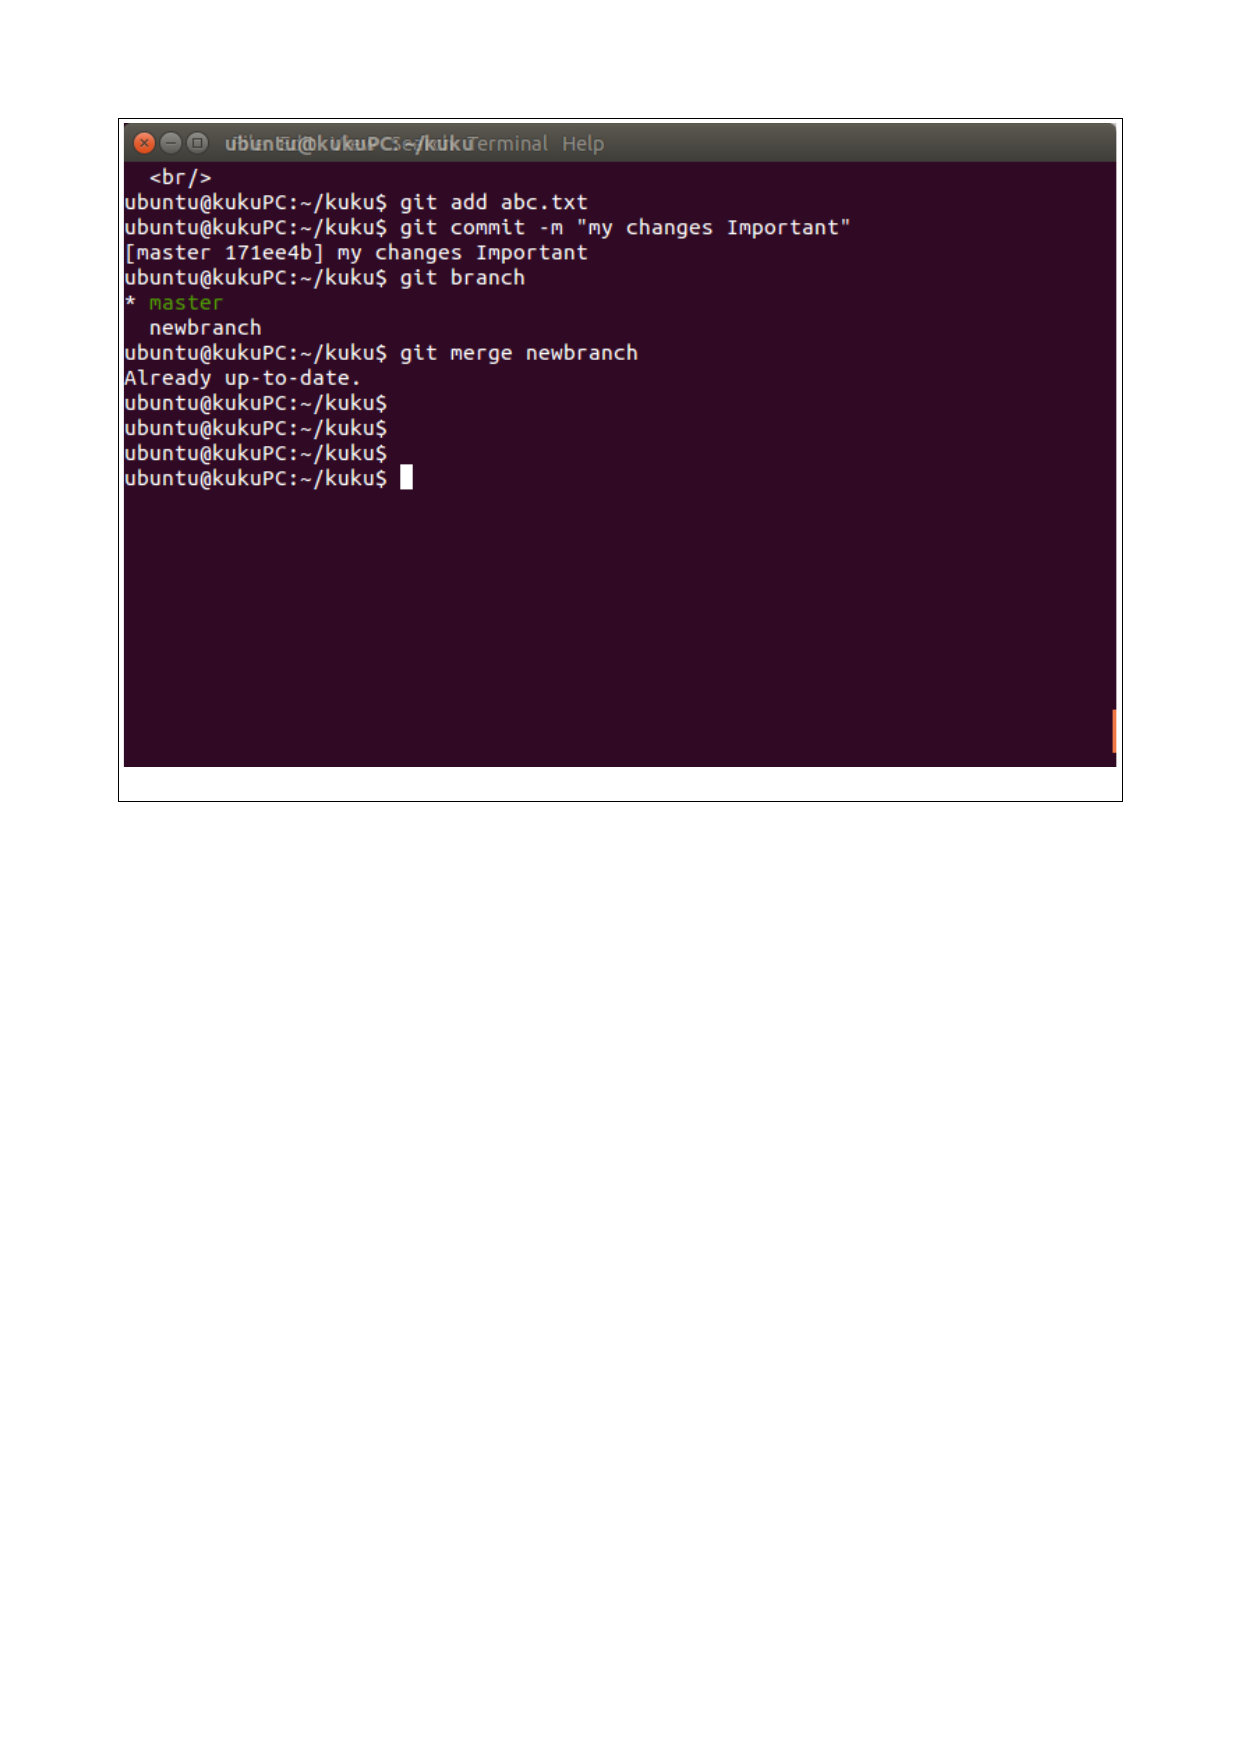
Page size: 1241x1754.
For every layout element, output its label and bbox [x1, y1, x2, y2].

picture [123, 123, 1117, 767]
table_header [119, 119, 1122, 801]
